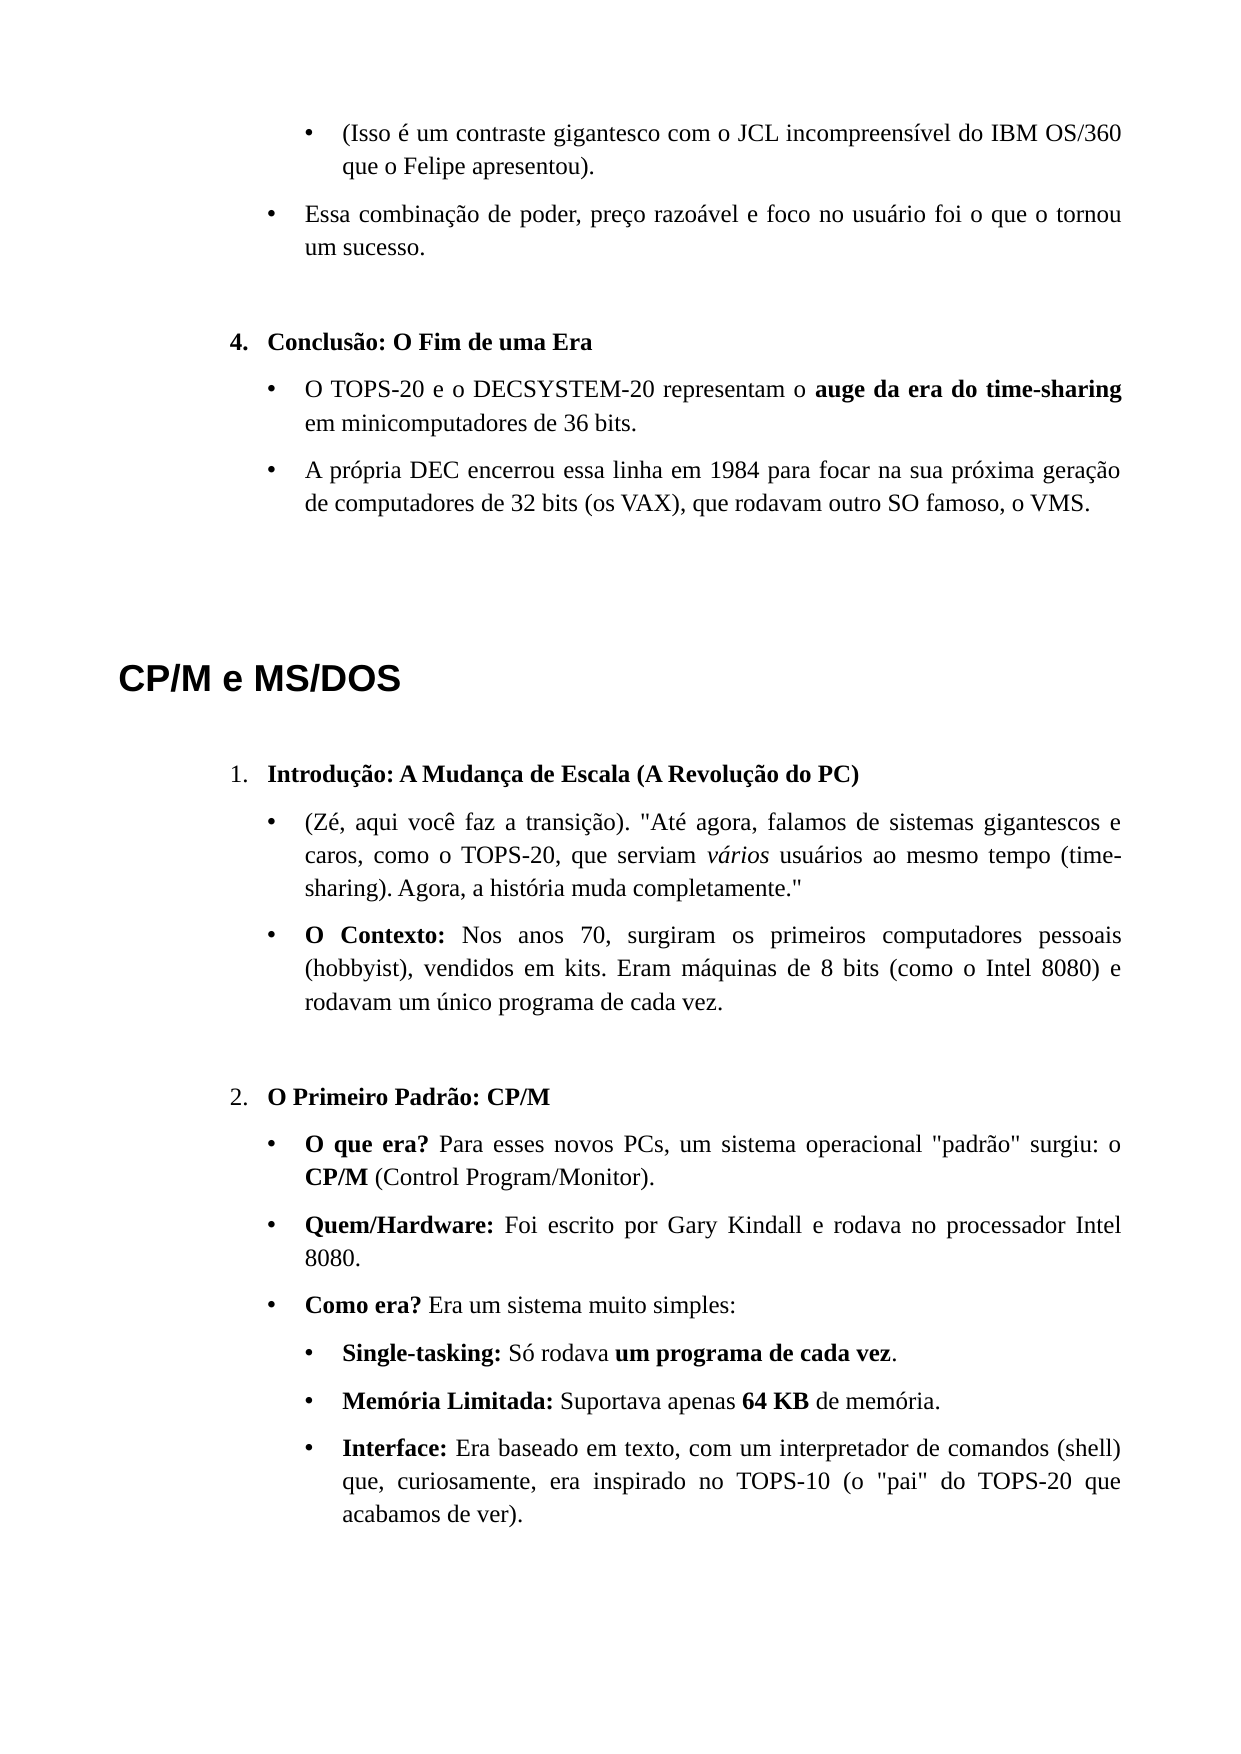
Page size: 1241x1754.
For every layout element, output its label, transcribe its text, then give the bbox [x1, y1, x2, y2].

list Como era? Era um sistema muito simples: [267, 1291, 1122, 1319]
subtitle CP/M e MS/DOS [118, 656, 1122, 699]
list O que era? Para esses novos PCs, um sistema operacional "padrão" surgiu: o CP/M (Control Program/Monitor). [267, 1129, 1122, 1191]
list Memória Limitada: Suportava apenas 64 KB de memória. [304, 1386, 1122, 1414]
list Single-tasking: Só rodava um programa de cada vez. [304, 1338, 1122, 1367]
list (Isso é um contraste gigantesco com o JCL incompreensível do IBM OS/360 que o Felipe apresentou). [304, 118, 1122, 180]
list Conclusão: O Fim de uma Era [229, 327, 1122, 356]
list O TOPS-20 e o DECSYSTEM-20 representam o auge da era do time-sharing em minicomputadores de 36 bits. [267, 374, 1122, 436]
list Essa combinação de poder, preço razoável e foco no usuário foi o que o tornou um sucesso. [267, 199, 1122, 261]
list O Contexto: Nos anos 70, surgiram os primeiros computadores pessoais (hobbyist), vendidos em kits. Eram máquinas de 8 bits (como o Intel 8080) e rodavam um único programa de cada vez. [267, 921, 1122, 1015]
list (Zé, aqui você faz a transição). "Até agora, falamos de sistemas gigantescos e caros, como o TOPS-20, que serviam vários usuários ao mesmo tempo (time-sharing). Agora, a história muda completamente." [267, 807, 1122, 902]
list Introdução: A Mudança de Escala (A Revolução do PC) [229, 759, 1122, 788]
list A própria DEC encerrou essa linha em 1984 para focar na sua próxima geração de computadores de 32 bits (os VAX), que rodavam outro SO famoso, o VMS. [267, 455, 1122, 517]
list Quem/Hardware: Foi escrito por Gary Kindall e rodava no processador Intel 8080. [267, 1210, 1122, 1272]
list Interface: Era baseado em texto, com um interpretador de comandos (shell) que, curiosamente, era inspirado no TOPS-10 (o "pai" do TOPS-20 que acabamos de ver). [304, 1433, 1122, 1528]
list O Primeiro Padrão: CP/M [229, 1082, 1122, 1111]
